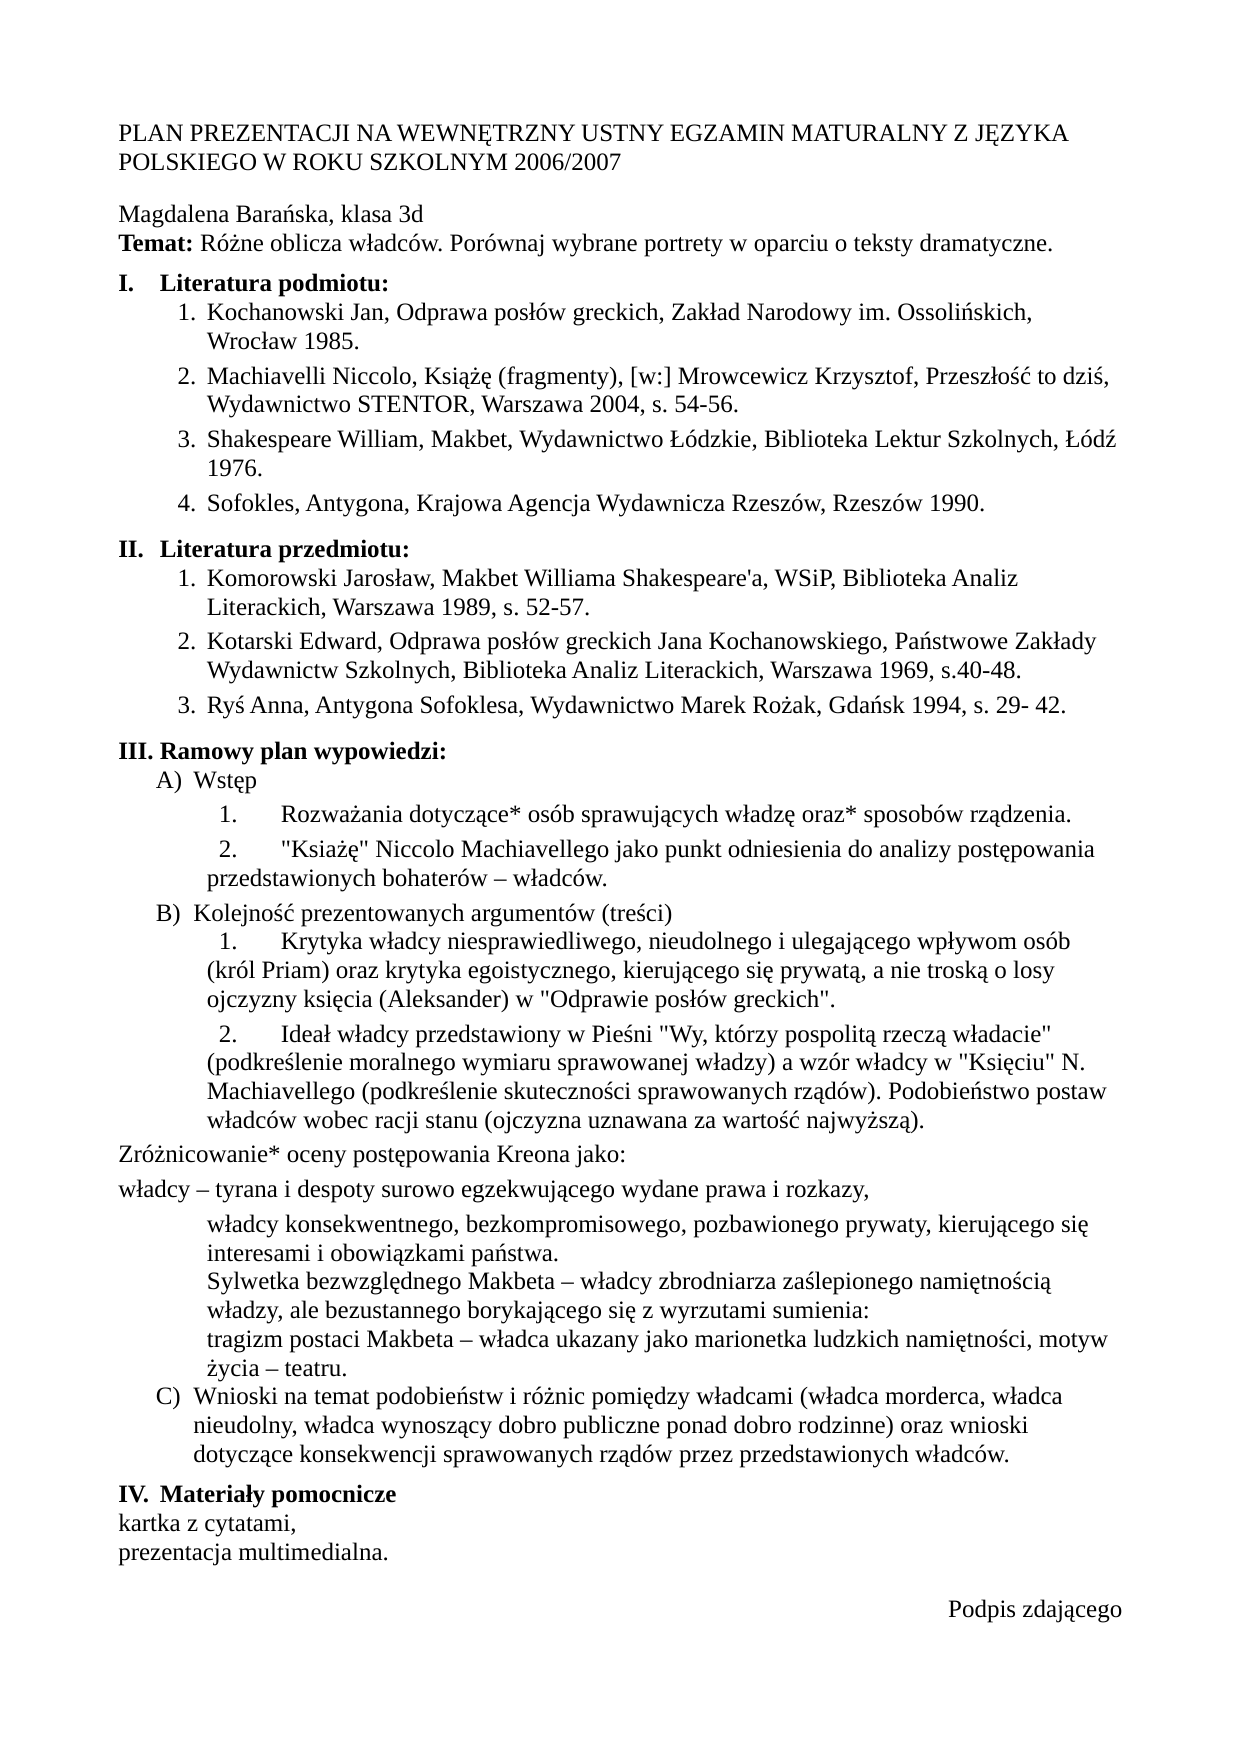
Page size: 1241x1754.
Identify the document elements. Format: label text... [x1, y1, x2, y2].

list tragizm postaci Makbeta – władca ukazany jako marionetka ludzkich namiętności, motyw życia – teatru. [207, 1324, 1122, 1381]
list Wnioski na temat podobieństw i różnic pomiędzy władcami (władca morderca, władca nieudolny, władca wynoszący dobro publiczne ponad dobro rodzinne) oraz wnioski dotyczące konsekwencji sprawowanych rządów przez przedstawionych władców. [156, 1381, 1122, 1468]
list Ideał władcy przedstawiony w Pieśni "Wy, którzy pospolitą rzeczą władacie" (podkreślenie moralnego wymiaru sprawowanej władzy) a wzór władcy w "Księciu" N. Machiavellego (podkreślenie skuteczności sprawowanych rządów). Podobieństwo postaw władców wobec racji stanu (ojczyzna uznawana za wartość najwyższą). [207, 1019, 1122, 1134]
list Komorowski Jarosław, Makbet Williama Shakespeare'a, WSiP, Biblioteka Analiz Literackich, Warszawa 1989, s. 52-57. [177, 563, 1122, 620]
list władcy – tyrana i despoty surowo egzekwującego wydane prawa i rozkazy, [118, 1174, 1122, 1203]
text Magdalena Barańska, klasa 3d [118, 199, 1122, 228]
text kartka z cytatami, [118, 1508, 1122, 1537]
list Kochanowski Jan, Odprawa posłów greckich, Zakład Narodowy im. Ossolińskich, Wrocław 1985. [177, 297, 1122, 355]
list Ryś Anna, Antygona Sofoklesa, Wydawnictwo Marek Rożak, Gdańsk 1994, s. 29- 42. [177, 690, 1122, 718]
list Wstęp [156, 765, 1122, 794]
list Zróżnicowanie* oceny postępowania Kreona jako: [118, 1139, 1122, 1168]
list Sylwetka bezwzględnego Makbeta – władcy zbrodniarza zaślepionego namiętnością władzy, ale bezustannego borykającego się z wyrzutami sumienia: [207, 1266, 1122, 1324]
list Kotarski Edward, Odprawa posłów greckich Jana Kochanowskiego, Państwowe Zakłady Wydawnictw Szkolnych, Biblioteka Analiz Literackich, Warszawa 1969, s.40-48. [177, 626, 1122, 684]
list Machiavelli Niccolo, Książę (fragmenty), [w:] Mrowcewicz Krzysztof, Przeszłość to dziś, Wydawnictwo STENTOR, Warszawa 2004, s. 54-56. [177, 361, 1122, 418]
list Kolejność prezentowanych argumentów (treści) [156, 898, 1122, 926]
list Krytyka władcy niesprawiedliwego, nieudolnego i ulegającego wpływom osób (król Priam) oraz krytyka egoistycznego, kierującego się prywatą, a nie troską o losy ojczyzny księcia (Aleksander) w "Odprawie posłów greckich". [207, 926, 1122, 1013]
text Temat: Różne oblicza władców. Porównaj wybrane portrety w oparciu o teksty dramatyczne. [118, 228, 1122, 257]
list Ramowy plan wypowiedzi: [118, 736, 1122, 765]
list Shakespeare William, Makbet, Wydawnictwo Łódzkie, Biblioteka Lektur Szkolnych, Łódź 1976. [177, 424, 1122, 482]
list Literatura podmiotu: [118, 268, 1122, 297]
list "Ksiażę" Niccolo Machiavellego jako punkt odniesienia do analizy postępowania przedstawionych bohaterów – władców. [207, 834, 1122, 892]
text PLAN PREZENTACJI NA WEWNĘTRZNY USTNY EGZAMIN MATURALNY Z JĘZYKA POLSKIEGO W ROKU SZKOLNYM 2006/2007 [118, 118, 1122, 176]
list Materiały pomocnicze [118, 1479, 1122, 1508]
list władcy konsekwentnego, bezkompromisowego, pozbawionego prywaty, kierującego się interesami i obowiązkami państwa. [207, 1209, 1122, 1266]
text prezentacja multimedialna. [118, 1537, 1122, 1566]
text Podpis zdającego [118, 1594, 1122, 1623]
list Literatura przedmiotu: [118, 534, 1122, 563]
list Sofokles, Antygona, Krajowa Agencja Wydawnicza Rzeszów, Rzeszów 1990. [177, 488, 1122, 516]
list Rozważania dotyczące* osób sprawujących władzę oraz* sposobów rządzenia. [207, 799, 1122, 828]
